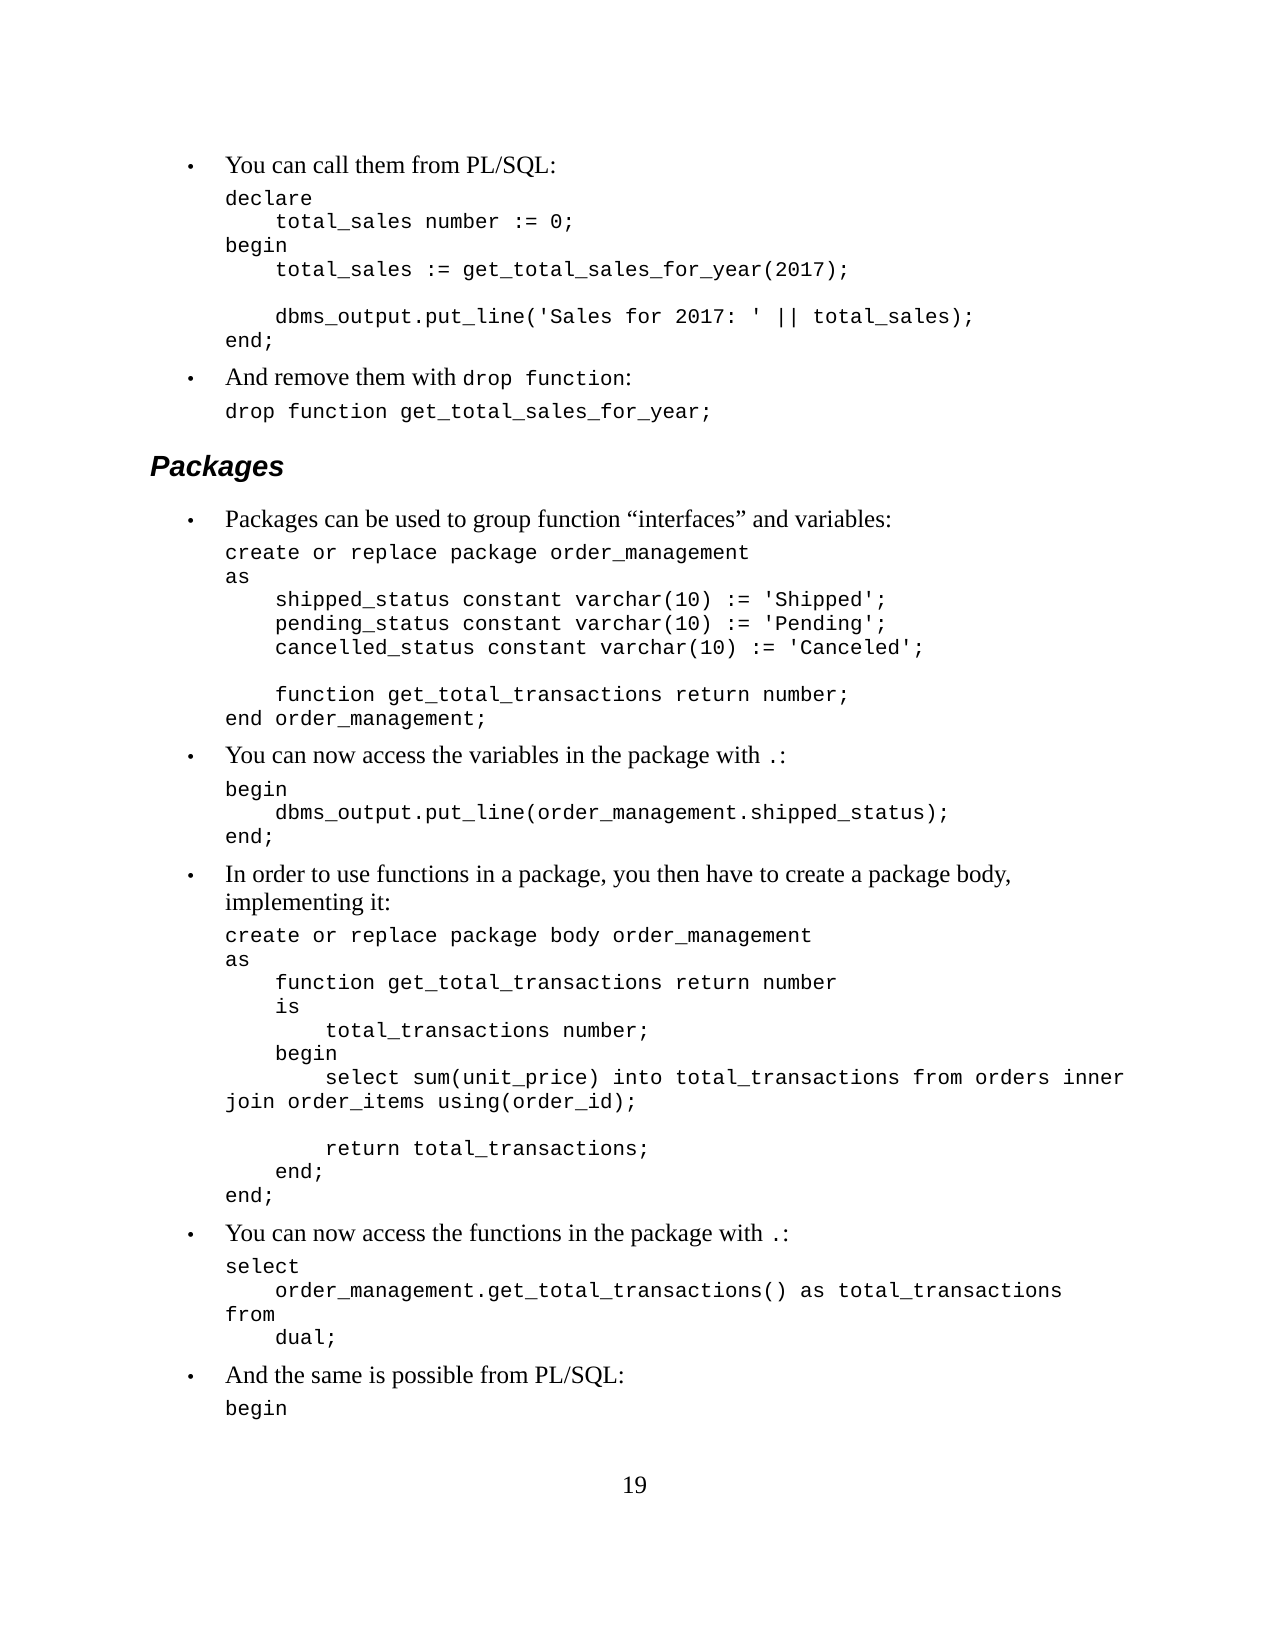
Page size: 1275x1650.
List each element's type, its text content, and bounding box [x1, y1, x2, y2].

list function get_total_transactions return number; [187, 684, 1125, 708]
list begin [187, 1043, 1125, 1067]
list Packages can be used to group function “interfaces” and variables: [187, 504, 1125, 533]
list select [187, 1256, 1125, 1280]
list end; [187, 1185, 1125, 1209]
list drop function get_total_sales_for_year; [187, 401, 1125, 424]
list You can call them from PL/SQL: [187, 150, 1125, 179]
list begin [187, 1398, 1125, 1421]
list create or replace package body order_management [187, 925, 1125, 949]
list total_sales := get_total_sales_for_year(2017); [187, 259, 1125, 282]
list end; [187, 1162, 1125, 1185]
list order_management.get_total_transactions() as total_transactions [187, 1280, 1125, 1304]
list as [187, 949, 1125, 972]
list You can now access the functions in the package with .: [187, 1218, 1125, 1247]
list as [187, 566, 1125, 589]
list dbms_output.put_line(order_management.shipped_status); [187, 802, 1125, 826]
list select sum(unit_price) into total_transactions from orders inner join order_items using(order_id); [187, 1067, 1125, 1114]
list create or replace package order_management [187, 542, 1125, 566]
list declare [187, 188, 1125, 211]
list is [187, 996, 1125, 1020]
list shipped_status constant varchar(10) := 'Shipped'; [187, 589, 1125, 613]
list total_sales number := 0; [187, 211, 1125, 235]
list dual; [187, 1327, 1125, 1351]
list begin [187, 235, 1125, 259]
list pending_status constant varchar(10) := 'Pending'; [187, 613, 1125, 637]
list You can now access the variables in the package with .: [187, 740, 1125, 770]
subtitle Packages [150, 449, 1125, 483]
list end order_management; [187, 708, 1125, 731]
list And the same is possible from PL/SQL: [187, 1360, 1125, 1389]
list from [187, 1304, 1125, 1327]
list total_transactions number; [187, 1020, 1125, 1043]
list end; [187, 826, 1125, 850]
list function get_total_transactions return number [187, 972, 1125, 996]
list And remove them with drop function: [187, 362, 1125, 392]
list In order to use functions in a package, you then have to create a package body, implementing it: [187, 859, 1125, 916]
list return total_transactions; [187, 1138, 1125, 1162]
list end; [187, 329, 1125, 353]
list dbms_output.put_line('Sales for 2017: ' || total_sales); [187, 306, 1125, 329]
list cancelled_status constant varchar(10) := 'Canceled'; [187, 637, 1125, 660]
list begin [187, 779, 1125, 802]
